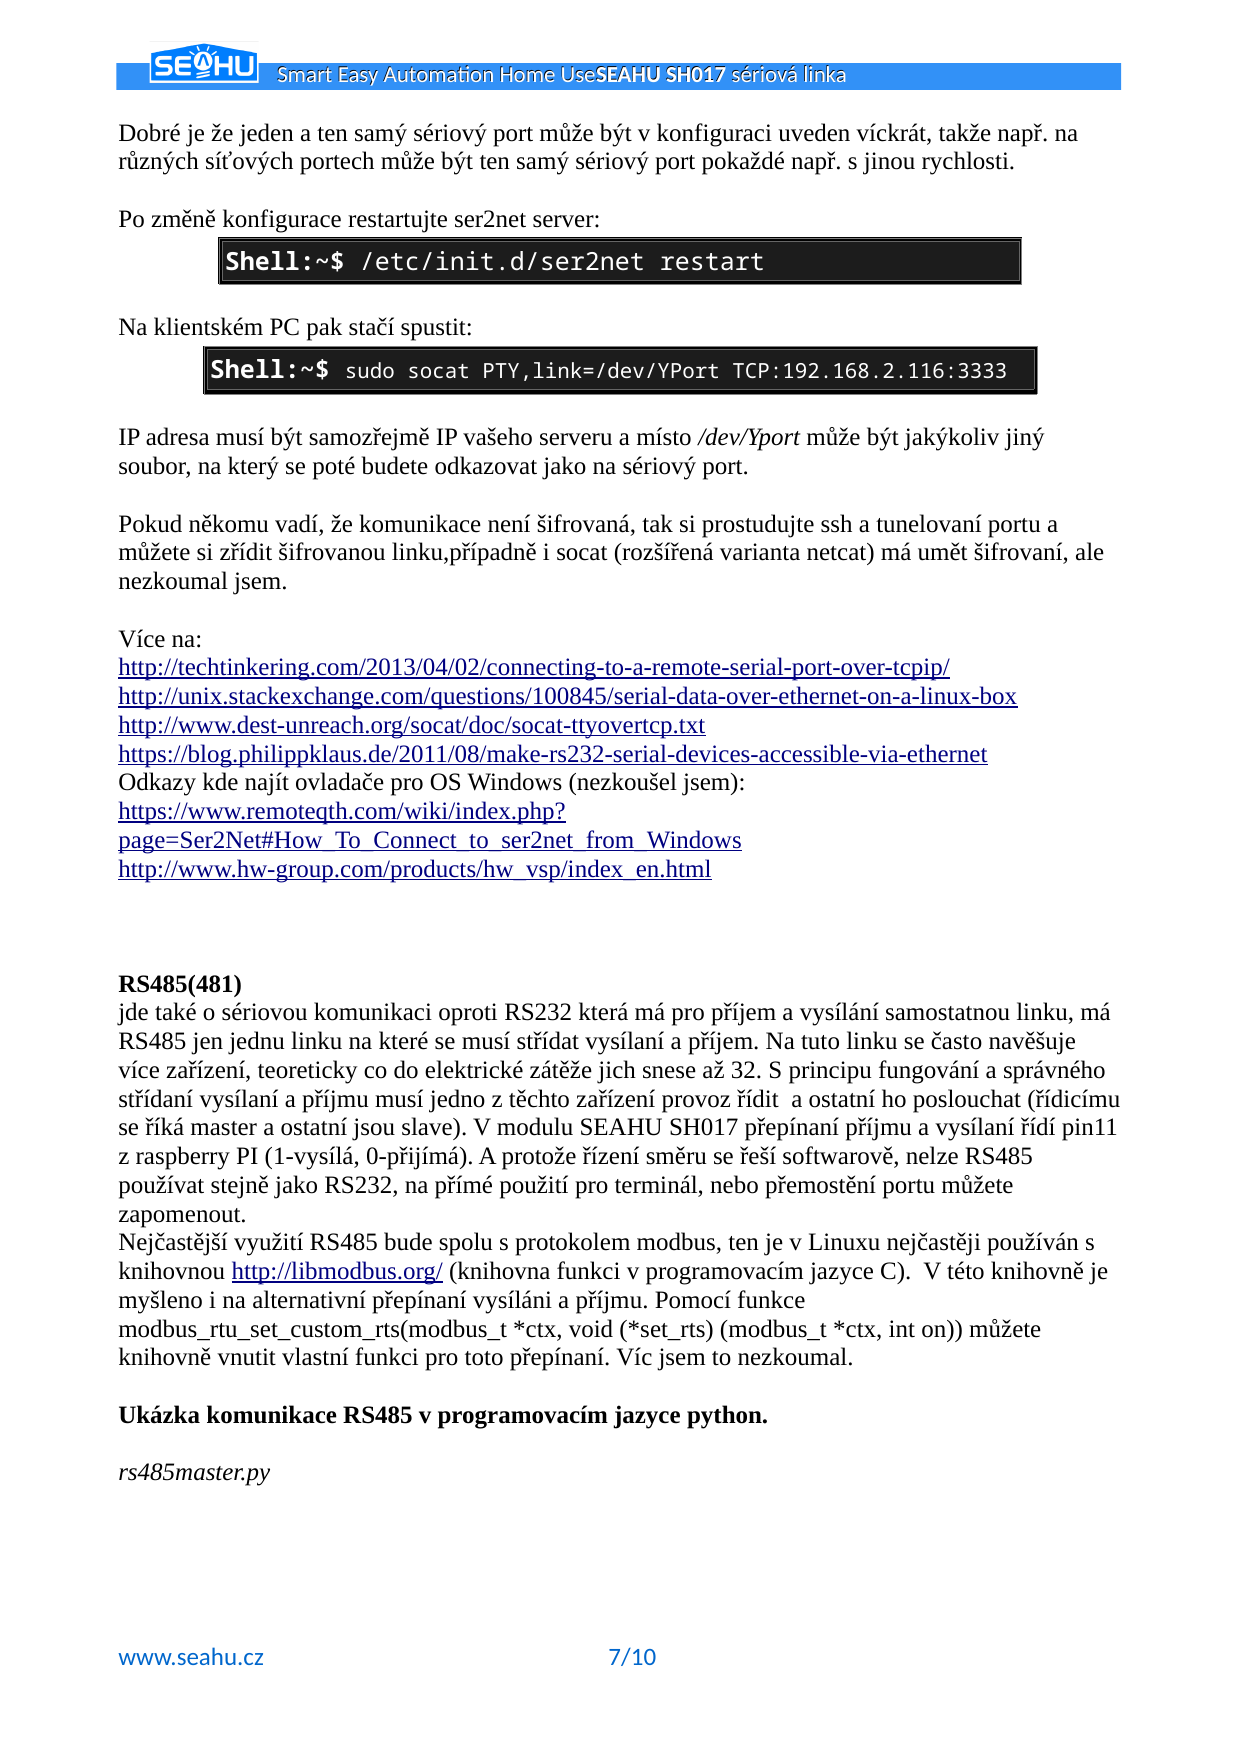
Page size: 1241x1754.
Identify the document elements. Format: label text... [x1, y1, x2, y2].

picture [149, 41, 259, 83]
text Shell:~$ sudo socat PTY,link=/dev/YPort TCP:192.168.2.116:3333 [208, 350, 1034, 389]
text Odkazy kde najít ovladače pro OS Windows (nezkoušel jsem): [118, 767, 1122, 796]
text Ukázka komunikace RS485 v programovacím jazyce python. [118, 1400, 1122, 1429]
text Shell:~$ /etc/init.d/ser2net restart [223, 242, 1019, 280]
text Po změně konfigurace restartujte ser2net server: [118, 204, 1122, 233]
text Nejčastější využití RS485 bude spolu s protokolem modbus, ten je v Linuxu nejčastěji používán s knihovnou http://libmodbus.org/ (knihovna funkci v programovacím jazyce C). V této knihovně je myšleno i na alternativní přepínaní vysíláni a příjmu. Pomocí funkce modbus_rtu_set_custom_rts(modbus_t *ctx, void (*set_rts) (modbus_t *ctx, int on)) můžete knihovně vnutit vlastní funkci pro toto přepínaní. Víc jsem to nezkoumal. [118, 1227, 1122, 1371]
text Dobré je že jeden a ten samý sériový port může být v konfiguraci uveden víckrát, takže např. na různých síťových portech může být ten samý sériový port pokaždé např. s jinou rychlosti. [118, 118, 1122, 175]
text jde také o sériovou komunikaci oproti RS232 která má pro příjem a vysílání samostatnou linku, má RS485 jen jednu linku na které se musí střídat vysílaní a příjem. Na tuto linku se často navěšuje více zařízení, teoreticky co do elektrické zátěže jich snese až 32. S principu fungování a správného střídaní vysílaní a příjmu musí jedno z těchto zařízení provoz řídit a ostatní ho poslouchat (řídicímu se říká master a ostatní jsou slave). V modulu SEAHU SH017 přepínaní příjmu a vysílaní řídí pin11 z raspberry PI (1-vysílá, 0-přijímá). A protože řízení směru se řeší softwarově, nelze RS485 používat stejně jako RS232, na přímé použití pro terminál, nebo přemostění portu můžete zapomenout. [118, 997, 1122, 1227]
text http://unix.stackexchange.com/questions/100845/serial-data-over-ethernet-on-a-linux-box [118, 681, 1122, 710]
text https://blog.philippklaus.de/2011/08/make-rs232-serial-devices-accessible-via-ethernet [118, 739, 1122, 767]
text http://www.hw-group.com/products/hw_vsp/index_en.html [118, 854, 1122, 882]
text https://www.remoteqth.com/wiki/index.php?page=Ser2Net#How_To_Connect_to_ser2net_from_Windows [118, 796, 1122, 854]
text Pokud někomu vadí, že komunikace není šifrovaná, tak si prostudujte ssh a tunelovaní portu a můžete si zřídit šifrovanou linku,případně i socat (rozšířená varianta netcat) má umět šifrovaní, ale nezkoumal jsem. [118, 509, 1122, 595]
text RS485(481) [118, 969, 1122, 997]
text http://www.dest-unreach.org/socat/doc/socat-ttyovertcp.txt [118, 710, 1122, 739]
text http://techtinkering.com/2013/04/02/connecting-to-a-remote-serial-port-over-tcpip/ [118, 652, 1122, 681]
text Více na: [118, 624, 1122, 652]
text rs485master.py [118, 1457, 1122, 1486]
text Na klientském PC pak stačí spustit: [118, 312, 1122, 341]
text IP adresa musí být samozřejmě IP vašeho serveru a místo /dev/Yport může být jakýkoliv jiný soubor, na který se poté budete odkazovat jako na sériový port. [118, 422, 1122, 480]
